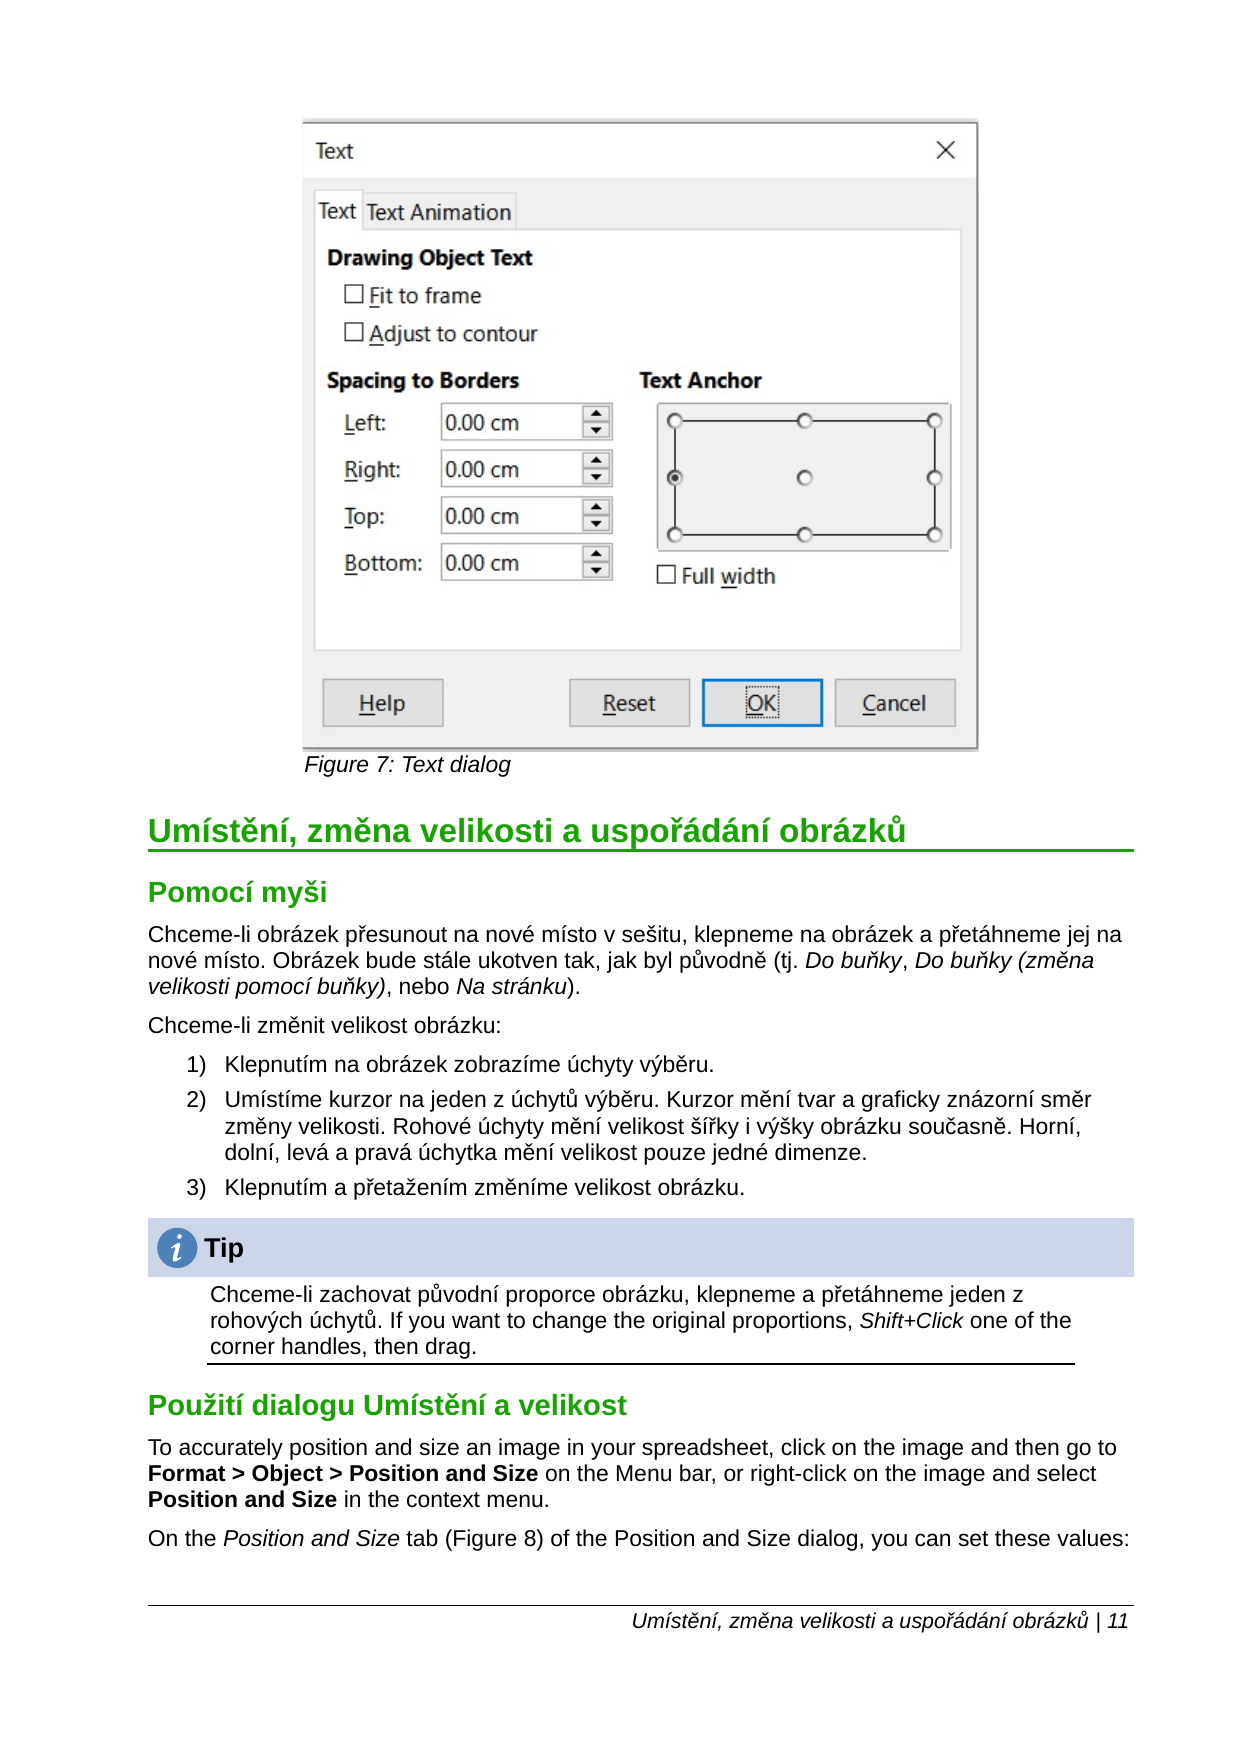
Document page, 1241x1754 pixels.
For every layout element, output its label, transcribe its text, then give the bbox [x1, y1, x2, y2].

text Chceme-li zachovat původní proporce obrázku, klepneme a přetáhneme jeden z rohových úchytů. If you want to change the original proportions, Shift+Click one of the corner handles, then drag. [207, 1277, 1075, 1363]
picture [302, 118, 979, 752]
text On the Position and Size tab (Figure 8) of the Position and Size dialog, you can set these values: [148, 1525, 1134, 1552]
subtitle Použití dialogu Umístění a velikost [148, 1388, 1134, 1422]
subtitle Umístění, změna velikosti a uspořádání obrázků [148, 811, 1134, 849]
list Klepnutím a přetažením změníme velikost obrázku. [207, 1174, 1134, 1201]
subtitle Pomocí myši [148, 875, 1134, 909]
list Chceme-li změnit velikost obrázku: [148, 1012, 1134, 1038]
subtitle Tip [148, 1218, 1134, 1277]
list Klepnutím na obrázek zobrazíme úchyty výběru. [207, 1051, 1134, 1077]
text Figure 7: Text dialog [304, 752, 977, 777]
list Umístíme kurzor na jeden z úchytů výběru. Kurzor mění tvar a graficky znázorní směr změny velikosti. Rohové úchyty mění velikost šířky i výšky obrázku současně. Horní, dolní, levá a pravá úchytka mění velikost pouze jedné dimenze. [207, 1086, 1134, 1165]
text To accurately position and size an image in your spreadsheet, click on the image and then go to Format > Object > Position and Size on the Menu bar, or right-click on the image and select Position and Size in the context menu. [148, 1434, 1134, 1513]
text Chceme-li obrázek přesunout na nové místo v sešitu, klepneme na obrázek a přetáhneme jej na nové místo. Obrázek bude stále ukotven tak, jak byl původně (tj. Do buňky, Do buňky (změna velikosti pomocí buňky), nebo Na stránku). [148, 921, 1134, 1000]
